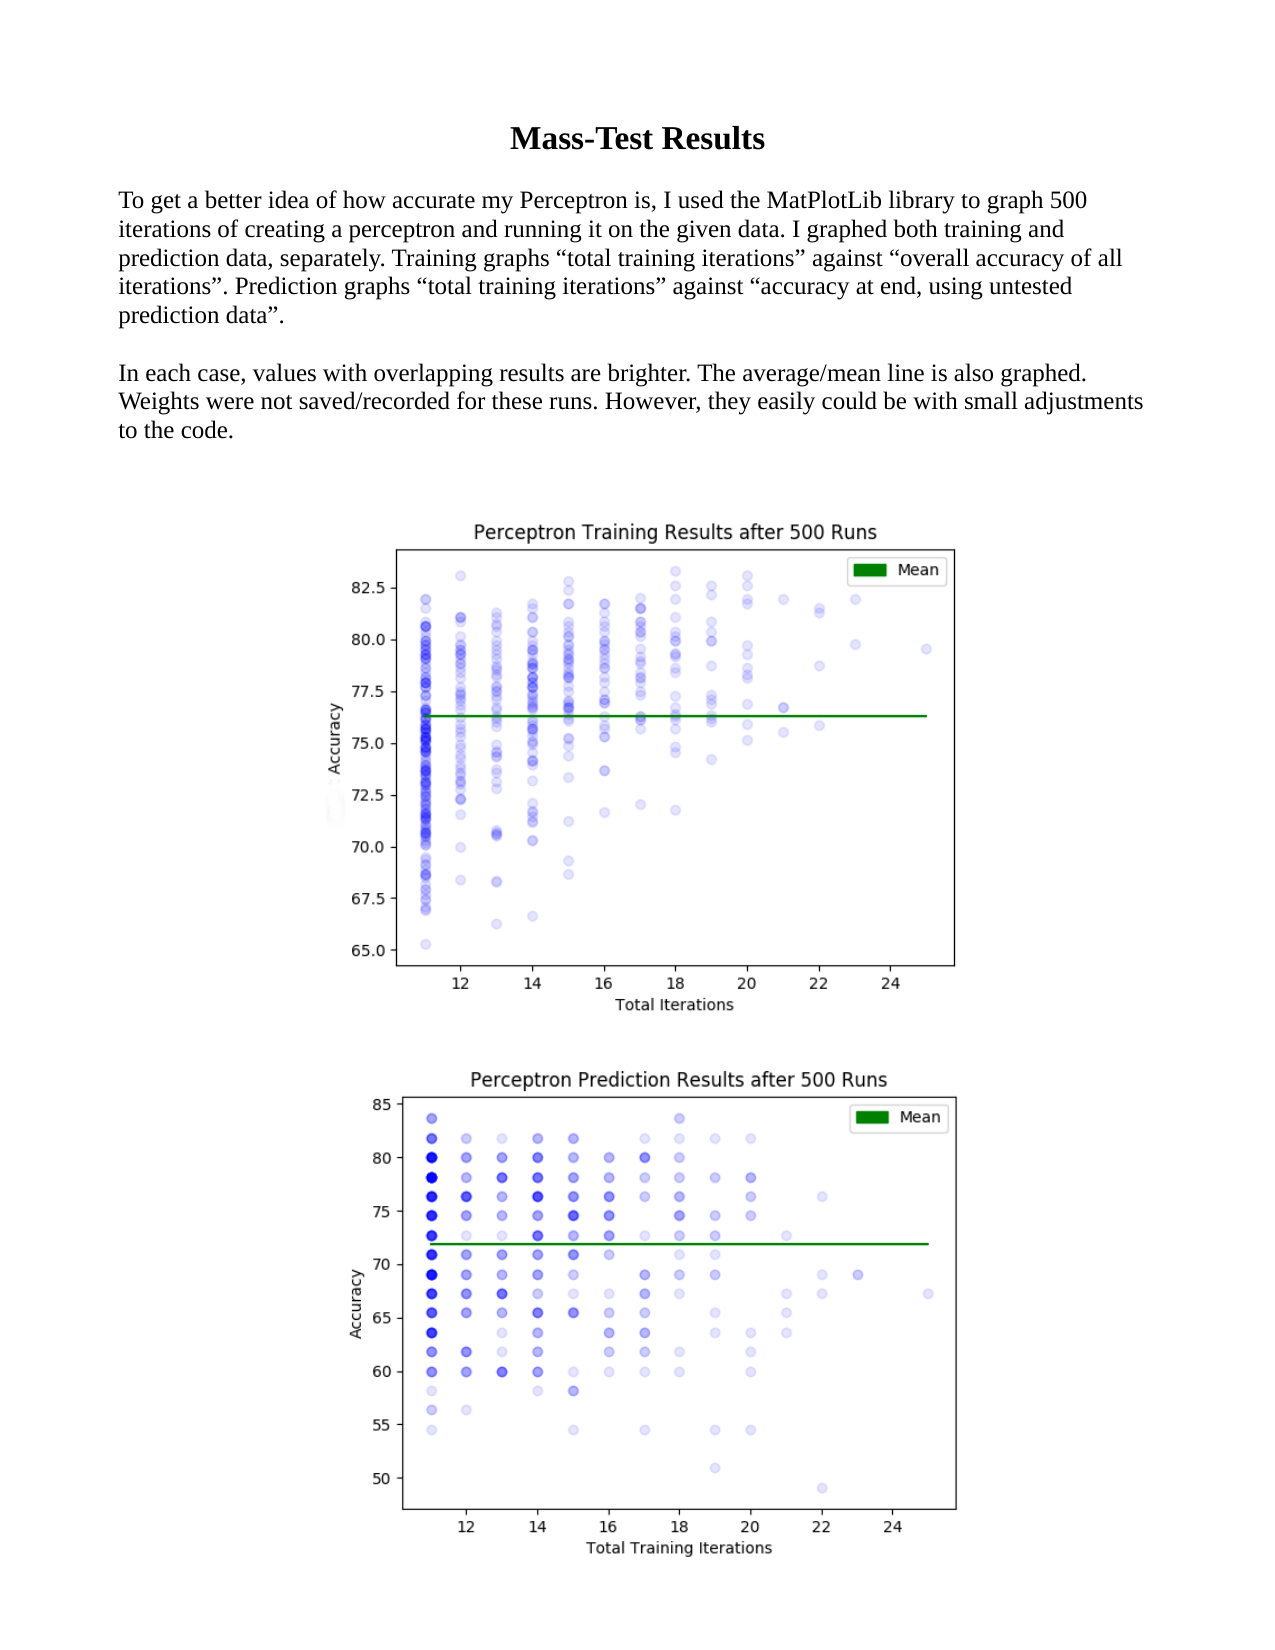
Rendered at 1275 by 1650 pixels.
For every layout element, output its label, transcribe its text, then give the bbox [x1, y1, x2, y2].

text In each case, values with overlapping results are brighter. The average/mean line is also graphed. Weights were not saved/recorded for these runs. However, they easily could be with small adjustments to the code. [118, 358, 1157, 444]
picture [313, 1032, 1027, 1568]
text Mass-Test Results [118, 118, 1157, 156]
picture [306, 485, 1026, 1025]
text To get a better idea of how accurate my Perceptron is, I used the MatPlotLib library to graph 500 iterations of creating a perceptron and running it on the given data. I graphed both training and prediction data, separately. Training graphs “total training iterations” against “overall accuracy of all iterations”. Prediction graphs “total training iterations” against “accuracy at end, using untested prediction data”. [118, 185, 1157, 329]
